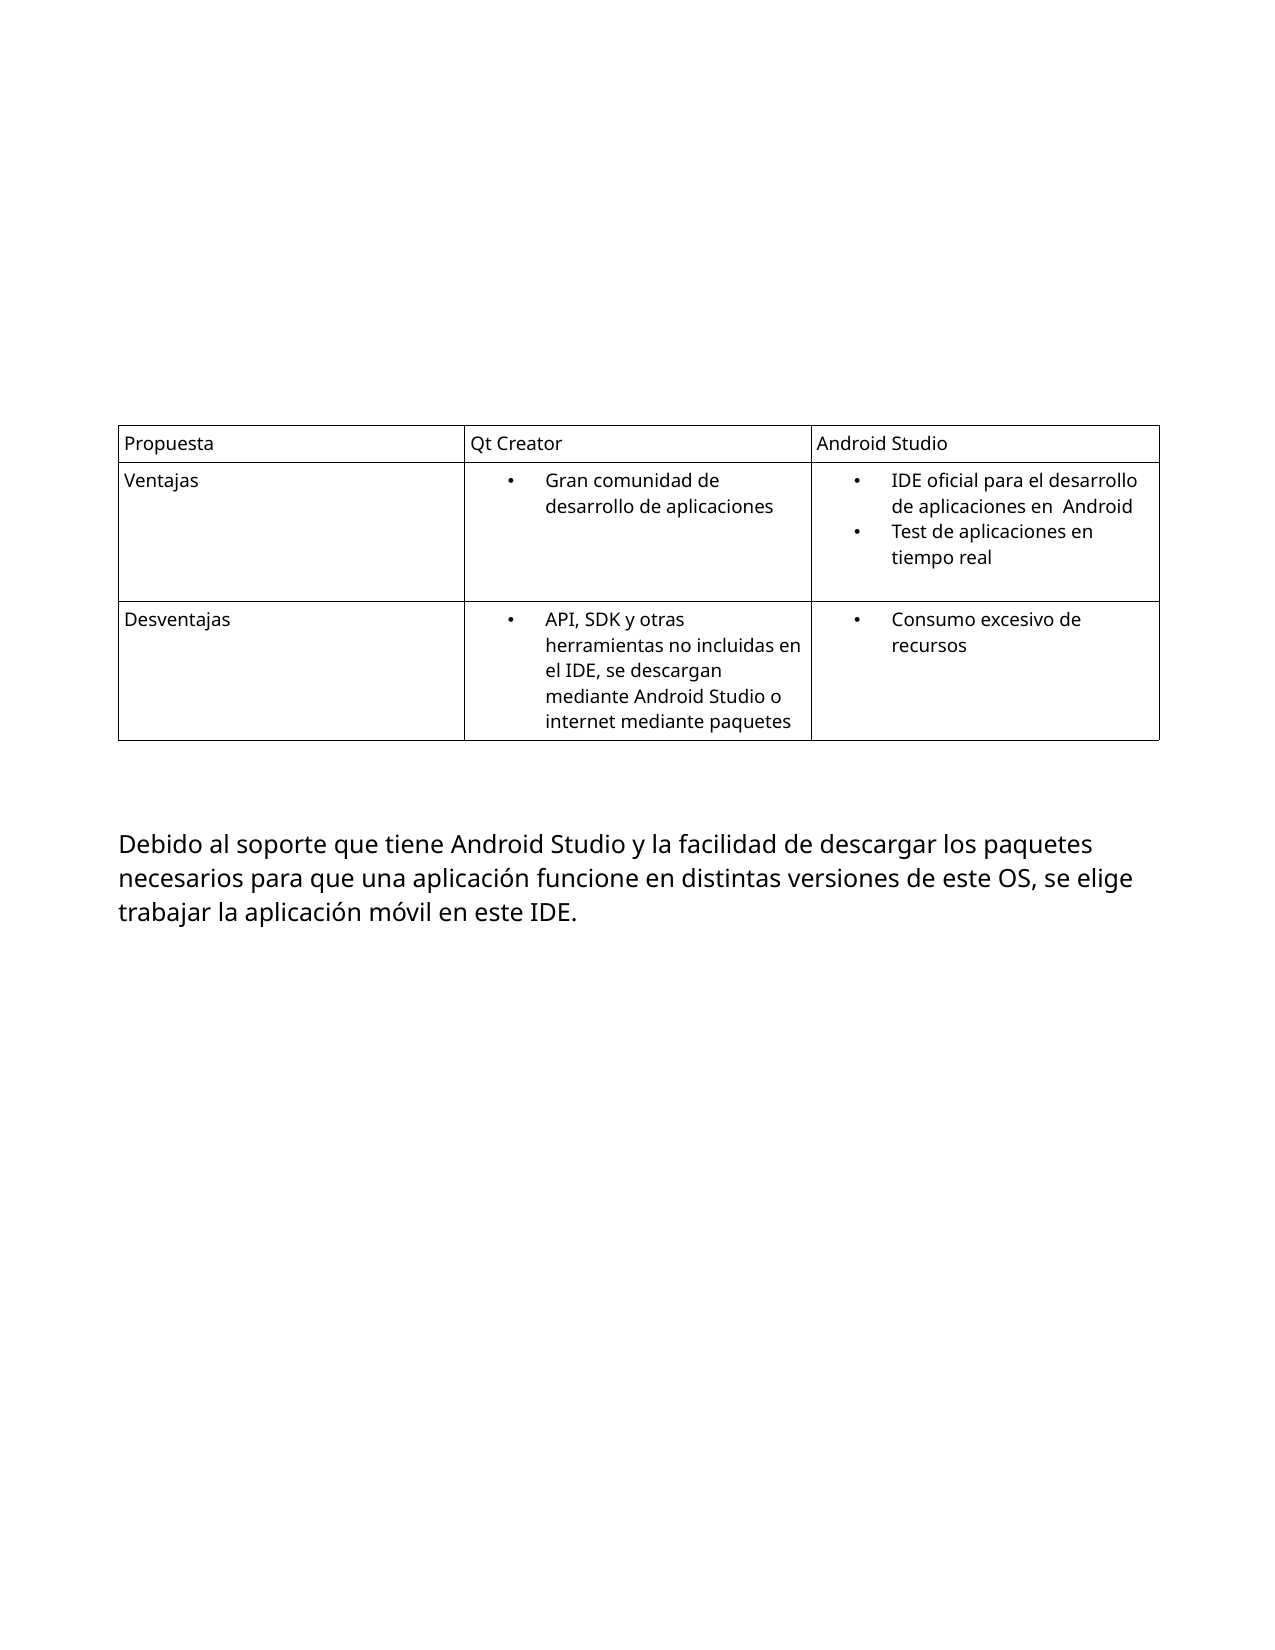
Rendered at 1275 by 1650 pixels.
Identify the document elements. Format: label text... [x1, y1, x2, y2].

table_header Propuesta [119, 426, 464, 462]
table_header Qt Creator [465, 426, 811, 462]
text Debido al soporte que tiene Android Studio y la facilidad de descargar los paquetes necesarios para que una aplicación funcione en distintas versiones de este OS, se elige trabajar la aplicación móvil en este IDE. [118, 826, 1157, 929]
table_cell Consumo excesivo de recursos [812, 602, 1159, 740]
table_cell Ventajas [119, 463, 464, 601]
table_cell IDE oficial para el desarrollo de aplicaciones en Android Test de aplicaciones en tiempo real [812, 463, 1159, 601]
table_cell Desventajas [119, 602, 464, 740]
table_cell Gran comunidad de desarrollo de aplicaciones [465, 463, 811, 601]
table_header Android Studio [812, 426, 1159, 462]
table_cell API, SDK y otras herramientas no incluidas en el IDE, se descargan mediante Android Studio o internet mediante paquetes [465, 602, 811, 740]
